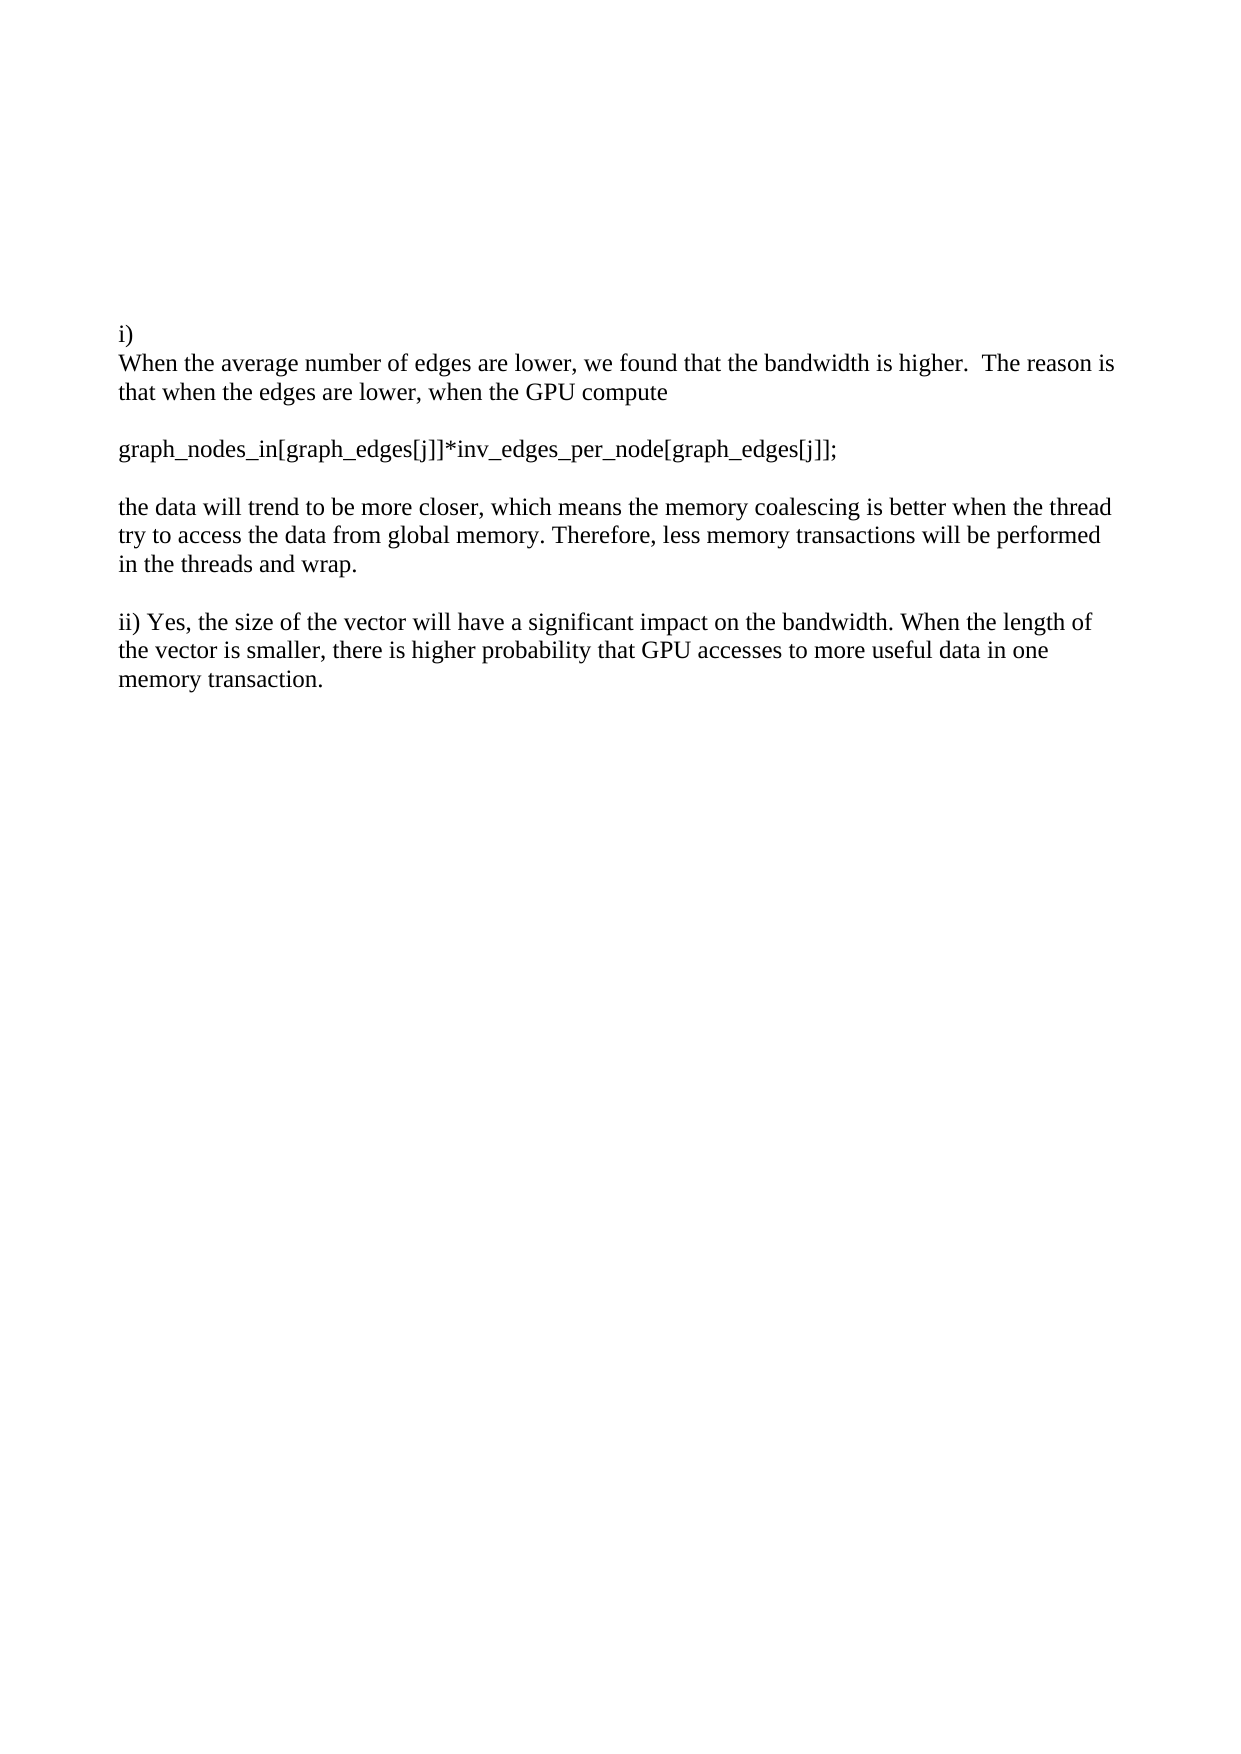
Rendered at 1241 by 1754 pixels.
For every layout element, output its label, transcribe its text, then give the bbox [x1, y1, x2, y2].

text ii) Yes, the size of the vector will have a significant impact on the bandwidth. When the length of the vector is smaller, there is higher probability that GPU accesses to more useful data in one memory transaction. [118, 607, 1122, 693]
text When the average number of edges are lower, we found that the bandwidth is higher. The reason is that when the edges are lower, when the GPU compute [118, 348, 1122, 406]
text i) [118, 319, 1122, 348]
text graph_nodes_in[graph_edges[j]]*inv_edges_per_node[graph_edges[j]]; [118, 434, 1122, 463]
text the data will trend to be more closer, which means the memory coalescing is better when the thread try to access the data from global memory. Therefore, less memory transactions will be performed in the threads and wrap. [118, 492, 1122, 578]
